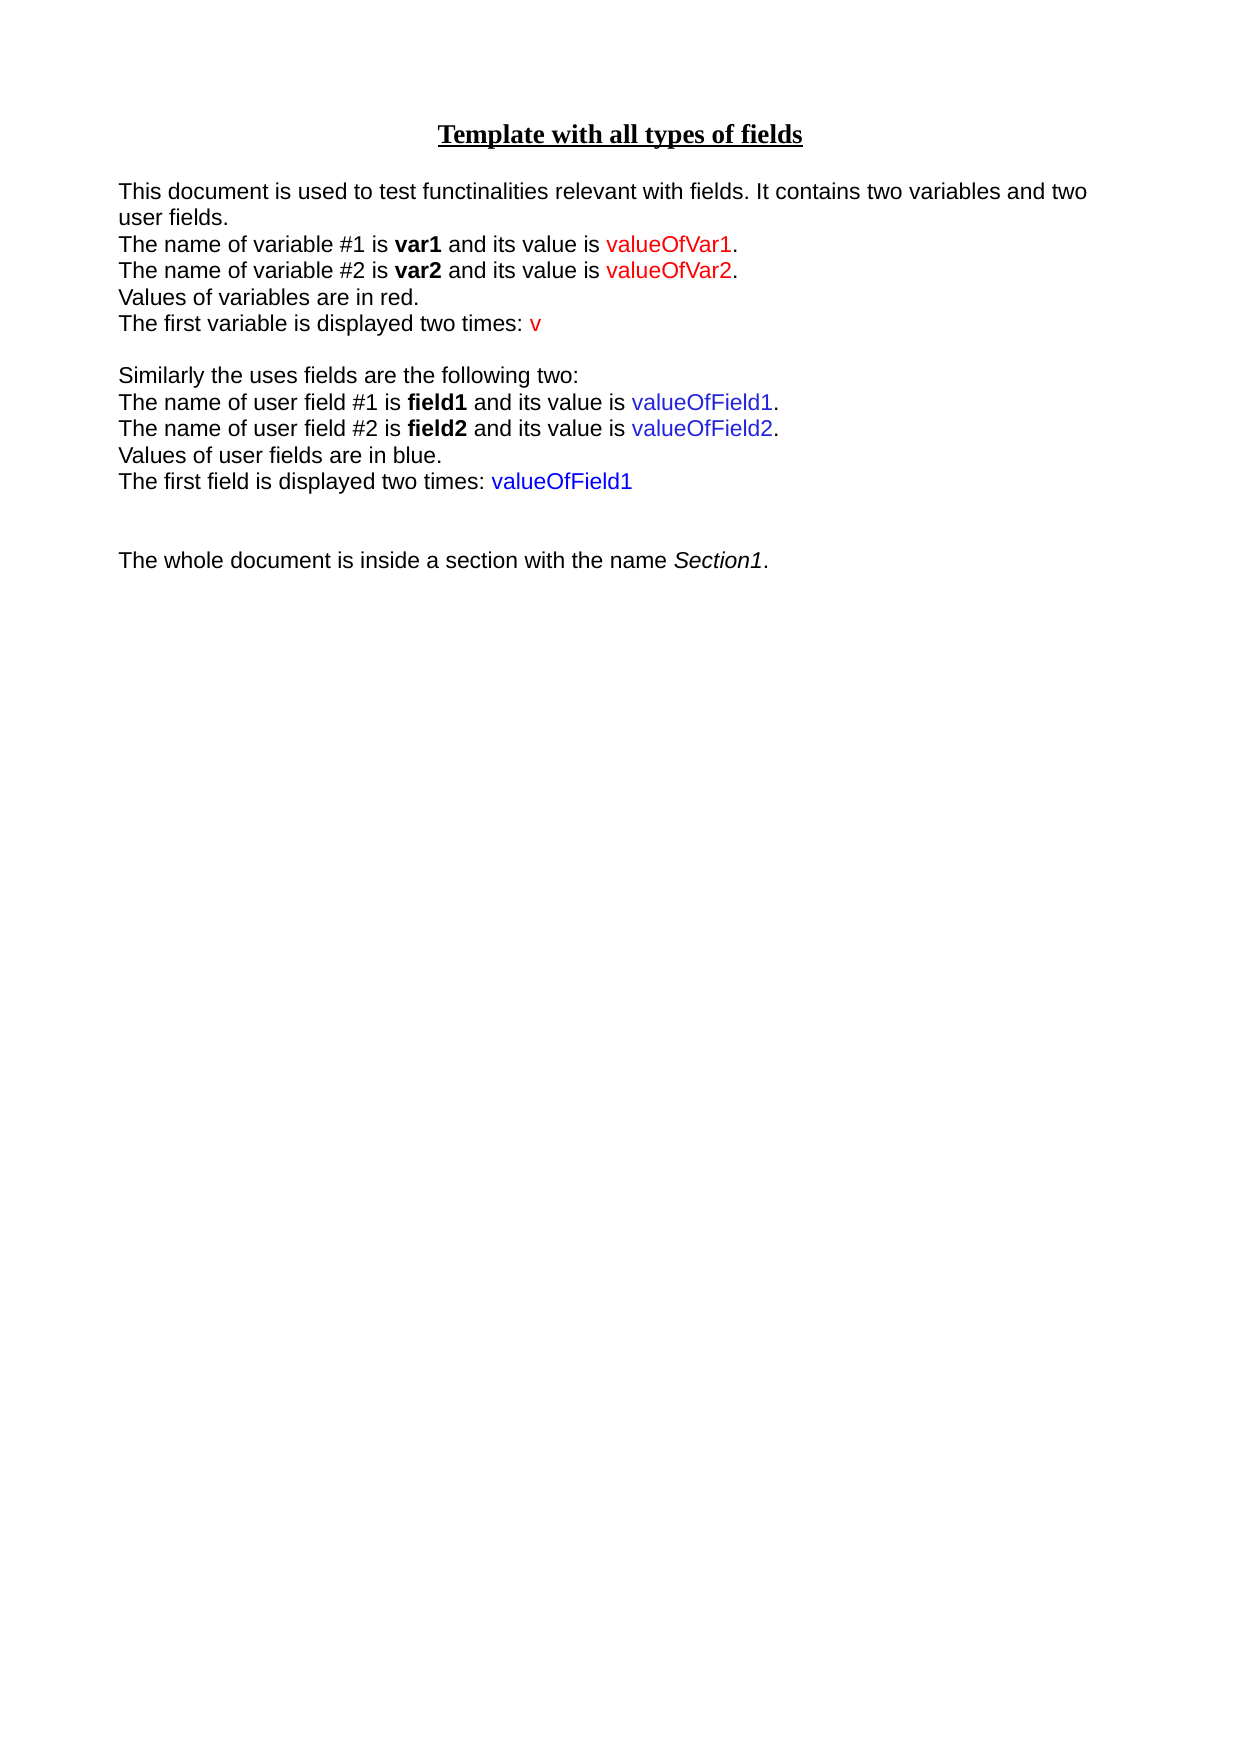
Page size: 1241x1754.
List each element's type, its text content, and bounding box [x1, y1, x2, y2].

text Values of variables are in red. [118, 283, 1122, 310]
text The name of user field #1 is field1 and its value is valueOfField1. [118, 389, 1122, 415]
text The name of variable #1 is var1 and its value is valueOfVar1. [118, 231, 1122, 257]
text The name of variable #2 is var2 and its value is valueOfVar2. [118, 257, 1122, 283]
text This document is used to test functinalities relevant with fields. It contains two variables and two user fields. [118, 178, 1122, 231]
text The whole document is inside a section with the name Section1. [118, 547, 1122, 573]
text Values of user fields are in blue. [118, 442, 1122, 468]
text The first variable is displayed two times: v [118, 310, 1122, 336]
text Similarly the uses fields are the following two: [118, 362, 1122, 389]
text Template with all types of fields [118, 118, 1122, 149]
text The name of user field #2 is field2 and its value is valueOfField2. [118, 415, 1122, 442]
text The first field is displayed two times: valueOfField1 [118, 468, 1122, 494]
